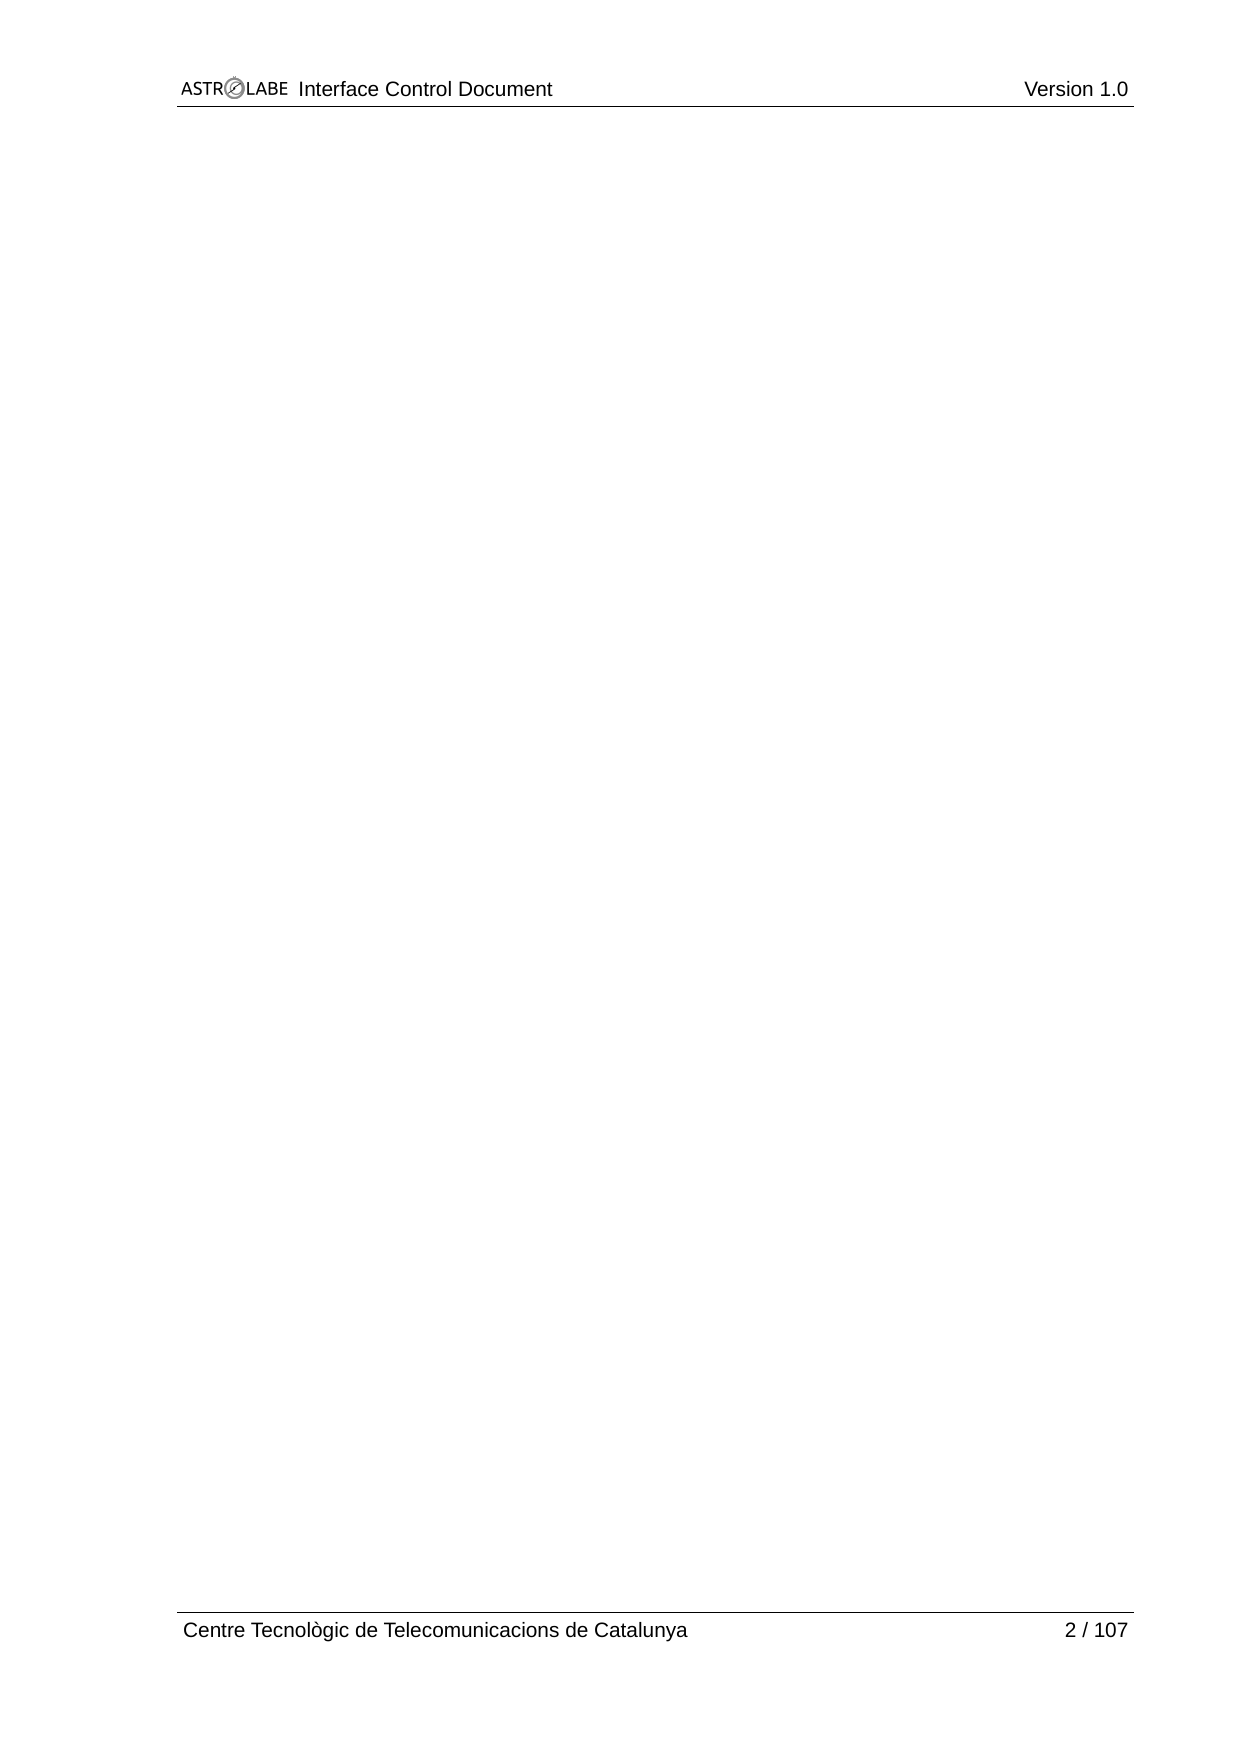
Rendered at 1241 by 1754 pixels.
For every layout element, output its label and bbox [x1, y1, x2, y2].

picture [181, 76, 288, 99]
